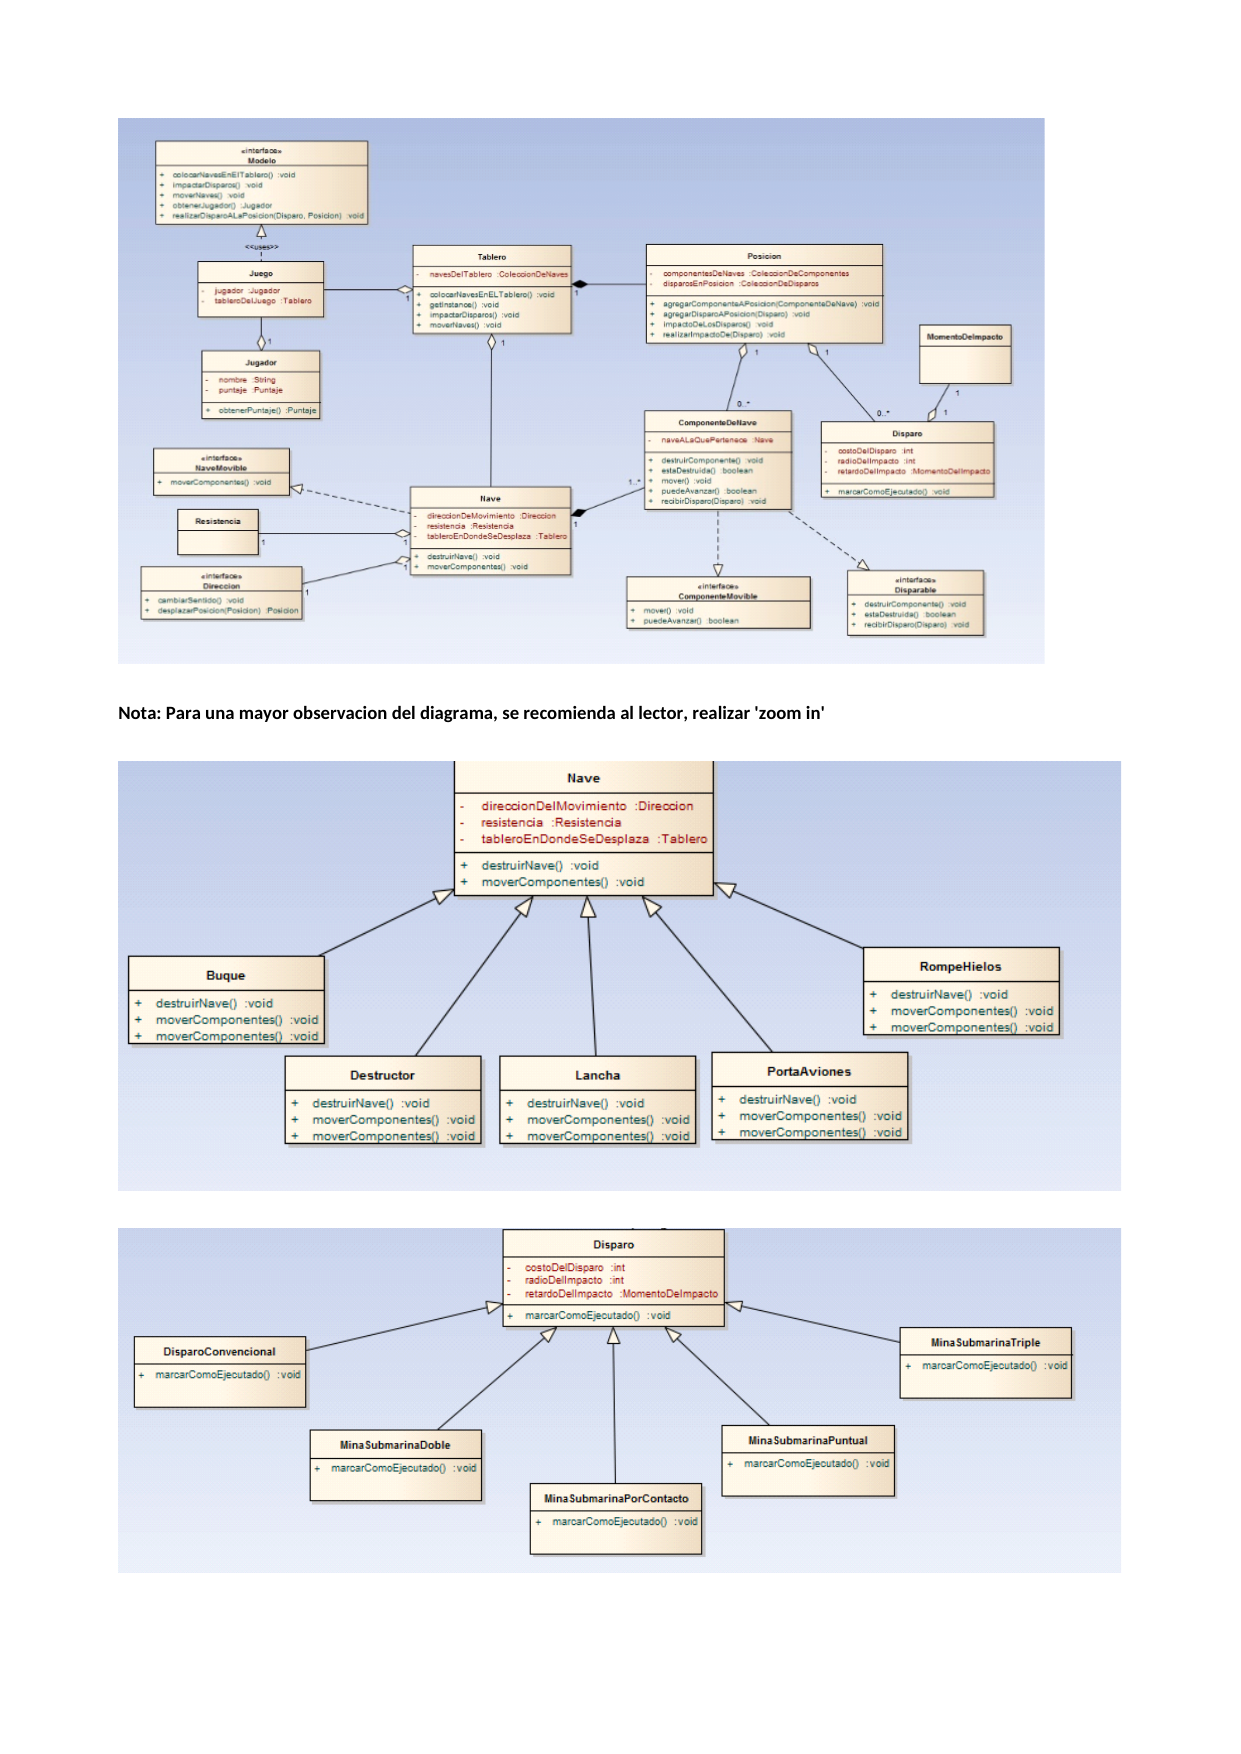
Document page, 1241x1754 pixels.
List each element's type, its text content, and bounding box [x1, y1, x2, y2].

text Nota: Para una mayor observacion del diagrama, se recomienda al lector, realizar 'zoom in' [118, 701, 1122, 724]
